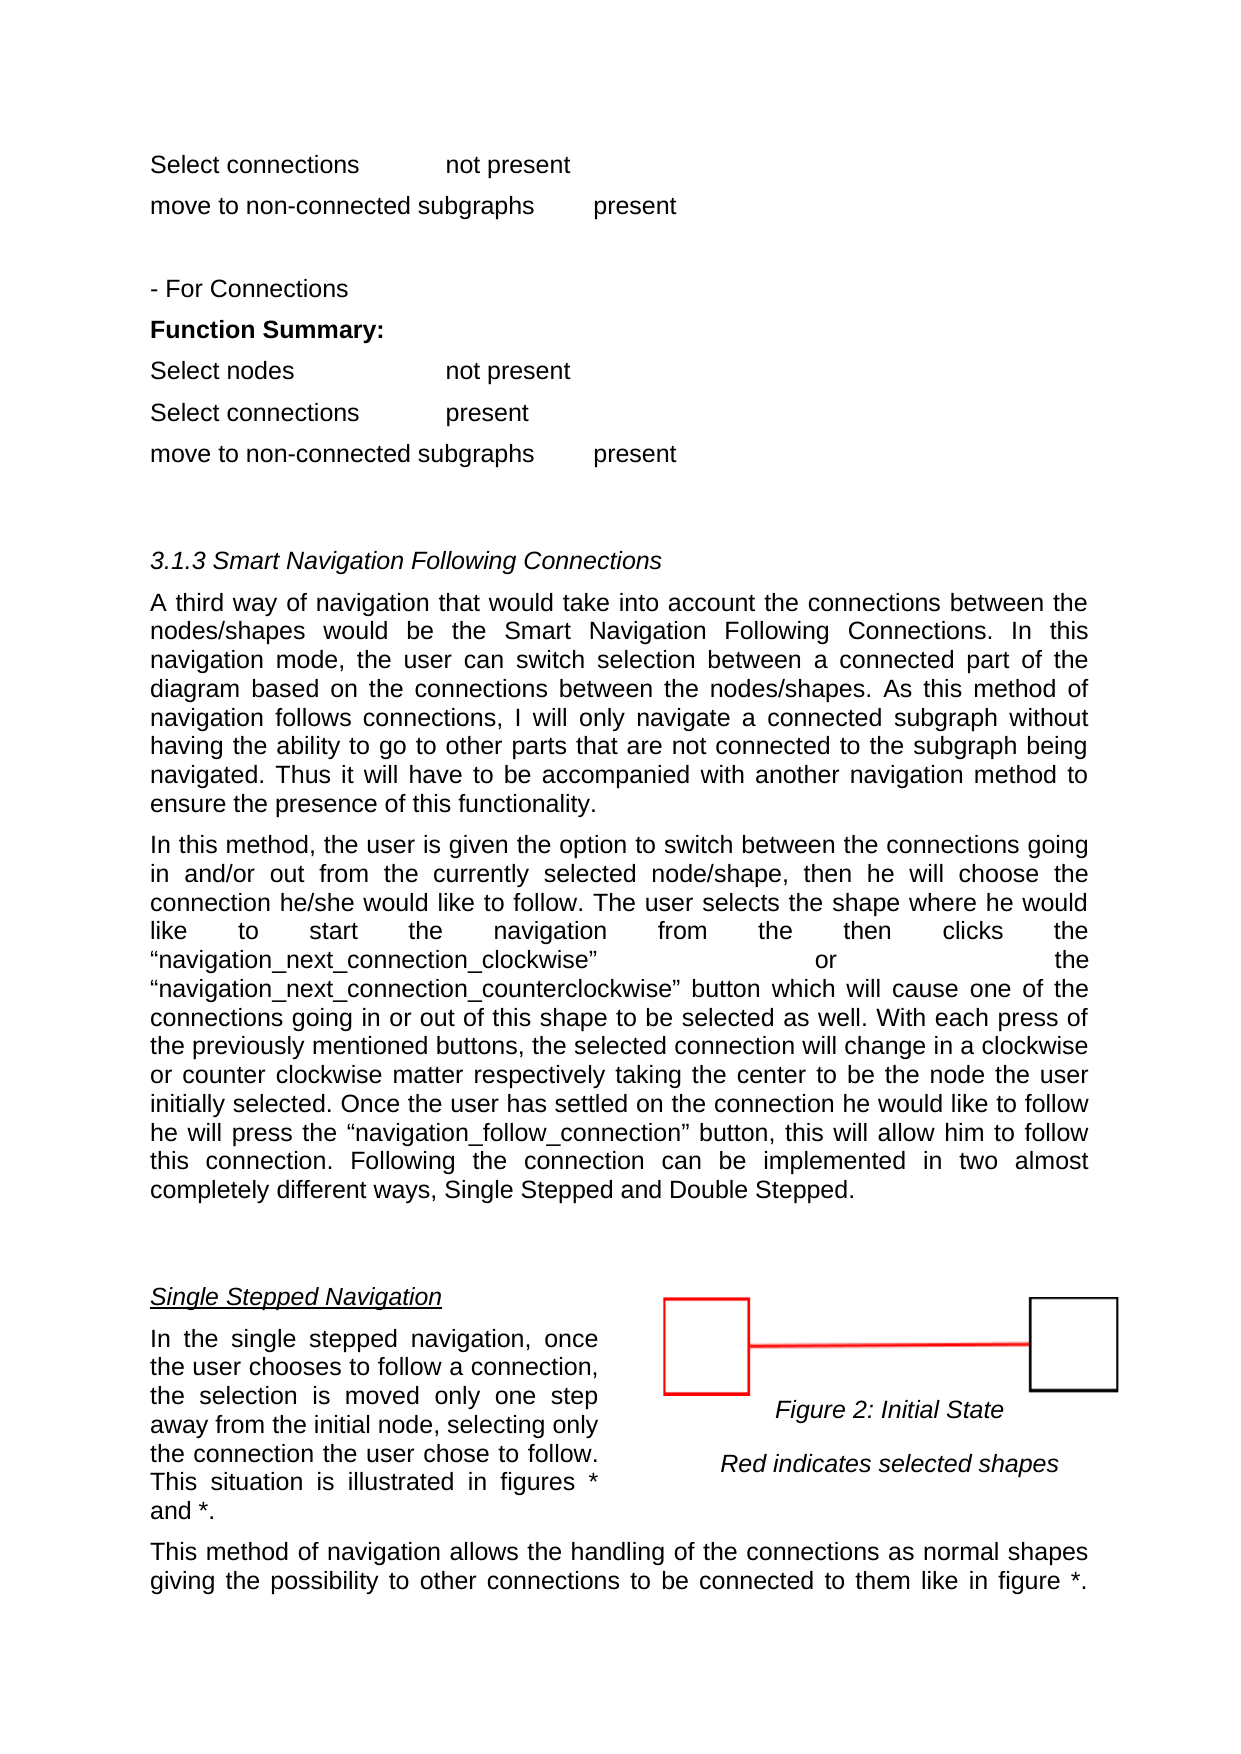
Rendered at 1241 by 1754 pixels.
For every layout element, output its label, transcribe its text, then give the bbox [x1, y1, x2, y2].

list - For Connections [150, 274, 1090, 302]
subtitle Single Stepped Navigation [150, 1282, 1183, 1311]
text Select connections not present [150, 150, 1090, 179]
picture [663, 1297, 1119, 1396]
text Select nodes not present [150, 356, 1090, 385]
text Red indicates selected shapes [599, 1449, 1183, 1478]
subtitle 3.1.3 Smart Navigation Following Connections [150, 546, 1090, 575]
text In the single stepped navigation, once the user chooses to follow a connection, the selection is moved only one step away from the initial node, selecting only the connection the user chose to follow. This situation is illustrated in figures * and *. [150, 1323, 1090, 1525]
text Figure 2: Initial State [599, 1297, 1183, 1424]
subtitle [599, 1424, 1183, 1449]
text move to non-connected subgraphs present [150, 191, 1090, 220]
text A third way of navigation that would take into account the connections between the nodes/shapes would be the Smart Navigation Following Connections. In this navigation mode, the user can switch selection between a connected part of the diagram based on the connections between the nodes/shapes. As this method of navigation follows connections, I will only navigate a connected subgraph without having the ability to go to other parts that are not connected to the subgraph being navigated. Thus it will have to be accompanied with another navigation method to ensure the presence of this functionality. [150, 587, 1090, 817]
text Select connections present [150, 397, 1090, 426]
text Function Summary: [150, 315, 1090, 344]
text In this method, the user is given the option to switch between the connections going in and/or out from the currently selected node/shape, then he will choose the connection he/she would like to follow. The user selects the shape where he would like to start the navigation from the then clicks the “navigation_next_connection_clockwise” or the “navigation_next_connection_counterclockwise” button which will cause one of the connections going in or out of this shape to be selected as well. With each press of the previously mentioned buttons, the selected connection will change in a clockwise or counter clockwise matter respectively taking the center to be the node the user initially selected. Once the user has settled on the connection he would like to follow he will press the “navigation_follow_connection” button, this will allow him to follow this connection. Following the connection can be implemented in two almost completely different ways, Single Stepped and Double Stepped. [150, 830, 1090, 1204]
text This method of navigation allows the handling of the connections as normal shapes giving the possibility to other connections to be connected to them like in figure *. [150, 1537, 1090, 1595]
list move to non-connected subgraphs present [150, 439, 1090, 467]
